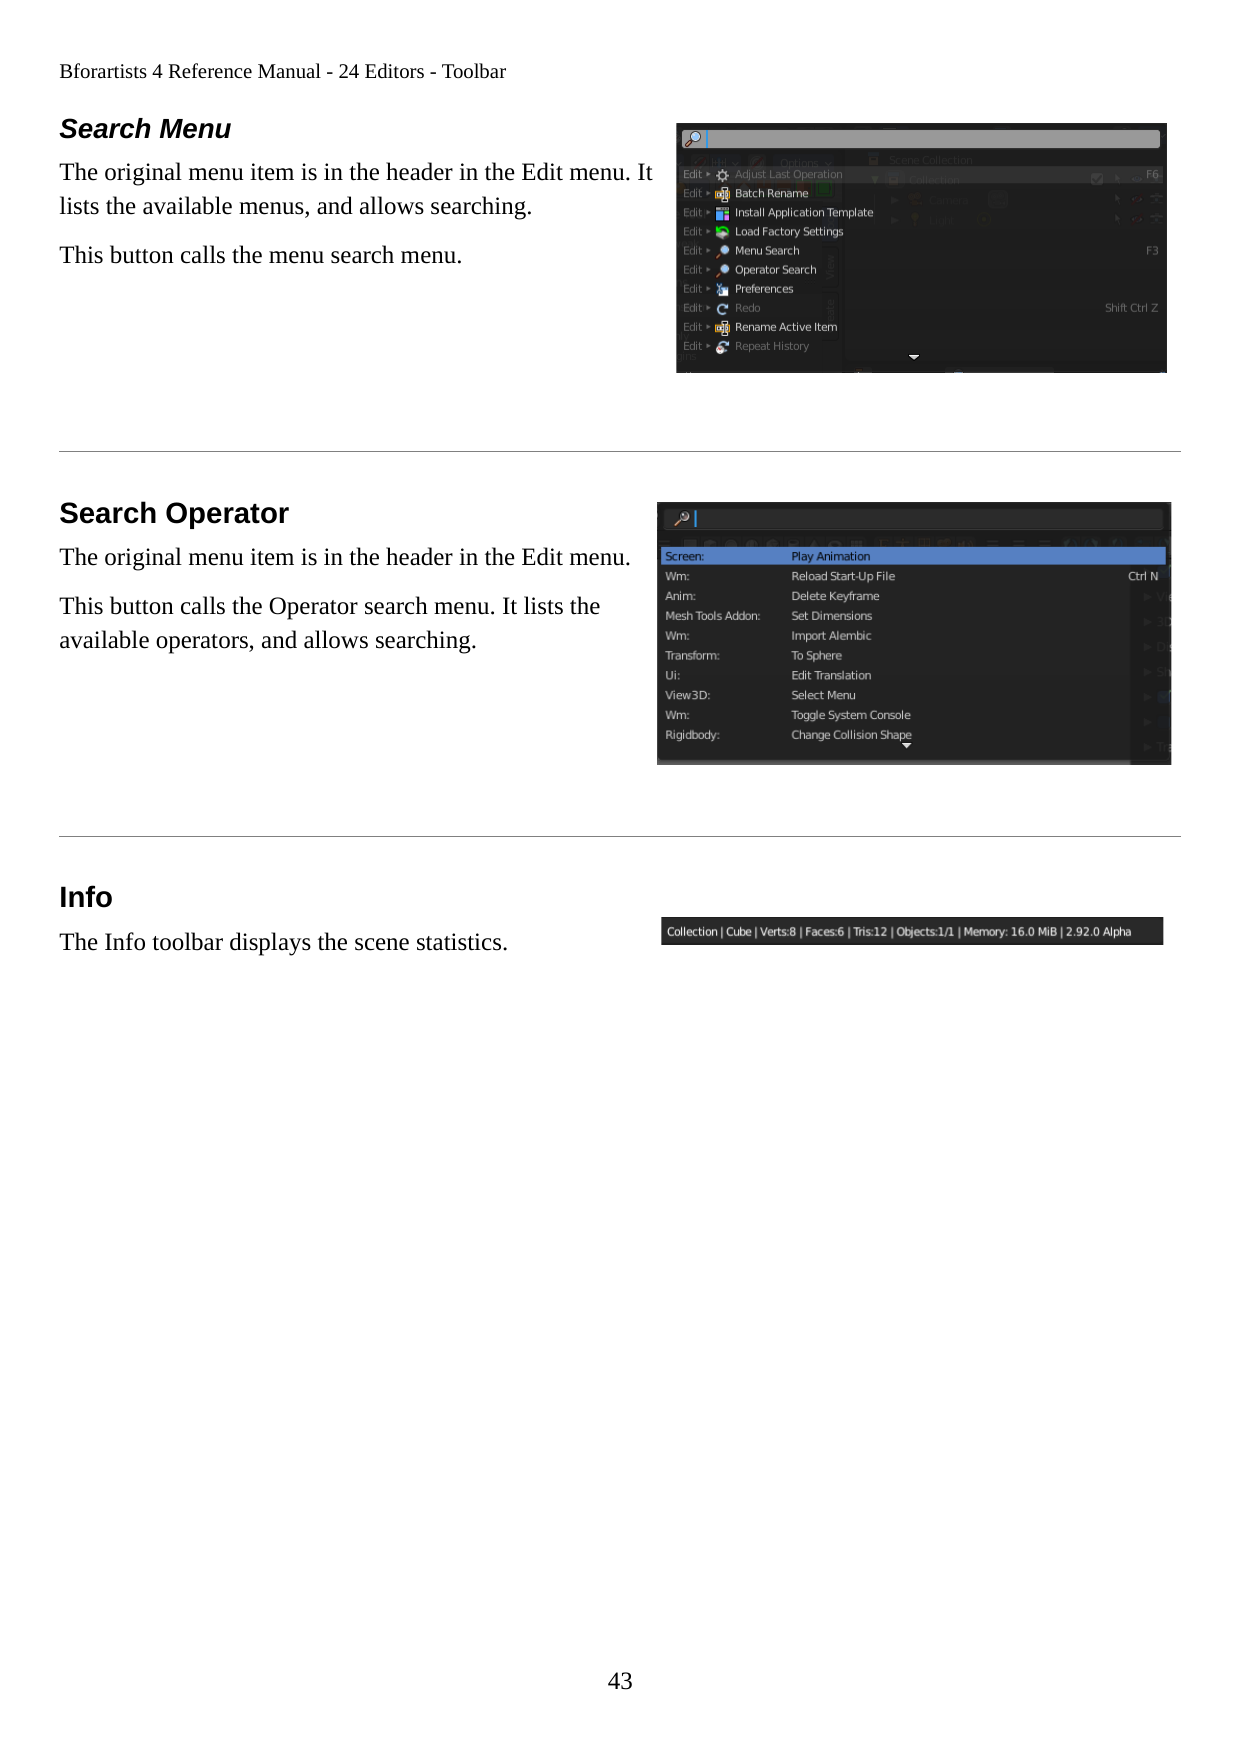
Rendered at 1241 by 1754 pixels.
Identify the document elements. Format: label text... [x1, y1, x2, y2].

text This button calls the menu search menu. [59, 241, 676, 269]
subtitle Search Operator [59, 496, 1181, 529]
text This button calls the Operator search menu. It lists the available operators, and allows searching. [59, 591, 657, 654]
picture [676, 123, 1167, 373]
subtitle Search Menu [59, 113, 1181, 144]
text The original menu item is in the header in the Edit menu. It lists the available menus, and allows searching. [59, 157, 676, 220]
text The original menu item is in the header in the Edit menu. [59, 542, 657, 571]
text The Info toolbar displays the scene statistics. [59, 927, 1181, 955]
picture [661, 917, 1164, 945]
picture [657, 502, 1172, 765]
subtitle Info [59, 880, 1181, 914]
